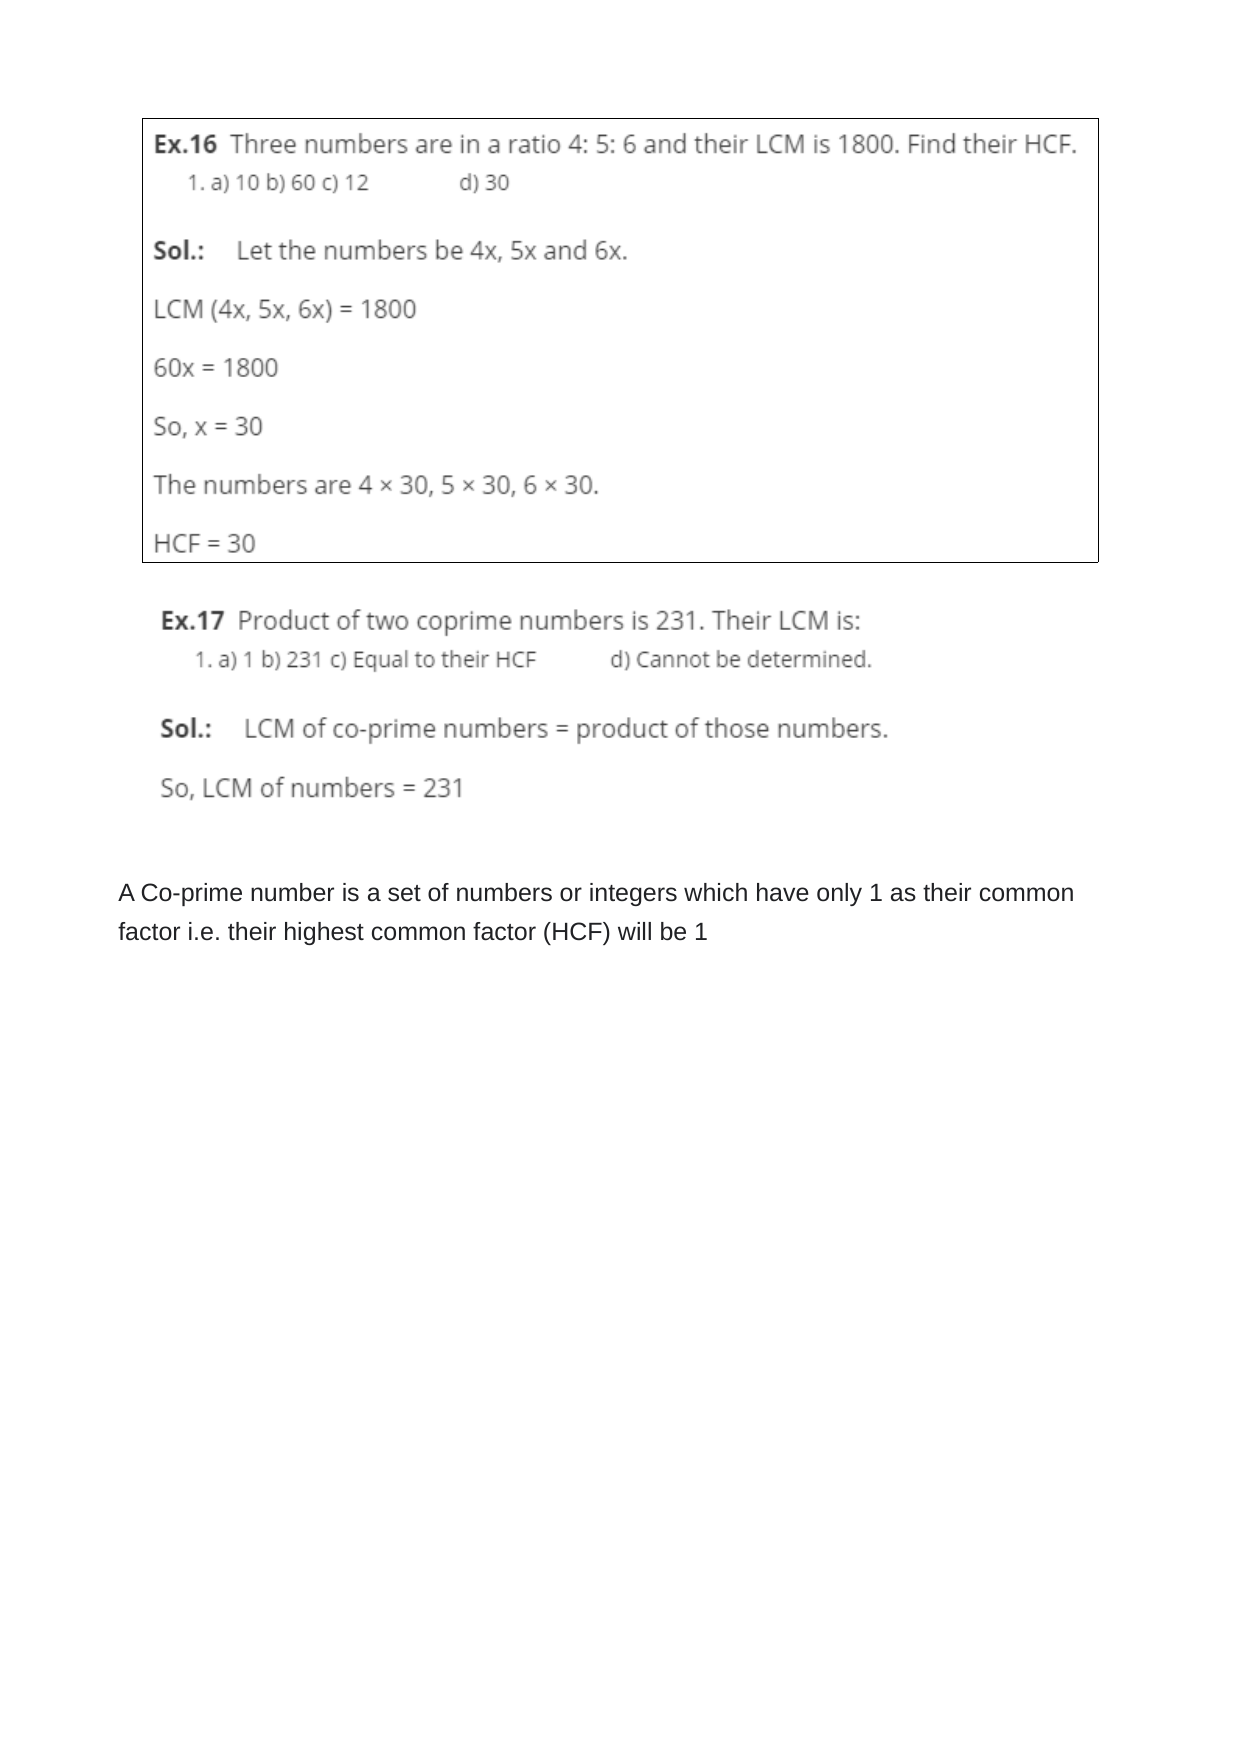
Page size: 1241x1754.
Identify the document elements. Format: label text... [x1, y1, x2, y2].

picture [152, 594, 914, 824]
text A Co-prime number is a set of numbers or integers which have only 1 as their common factor i.e. their highest common factor (HCF) will be 1 [118, 878, 1122, 948]
picture [145, 121, 1096, 559]
